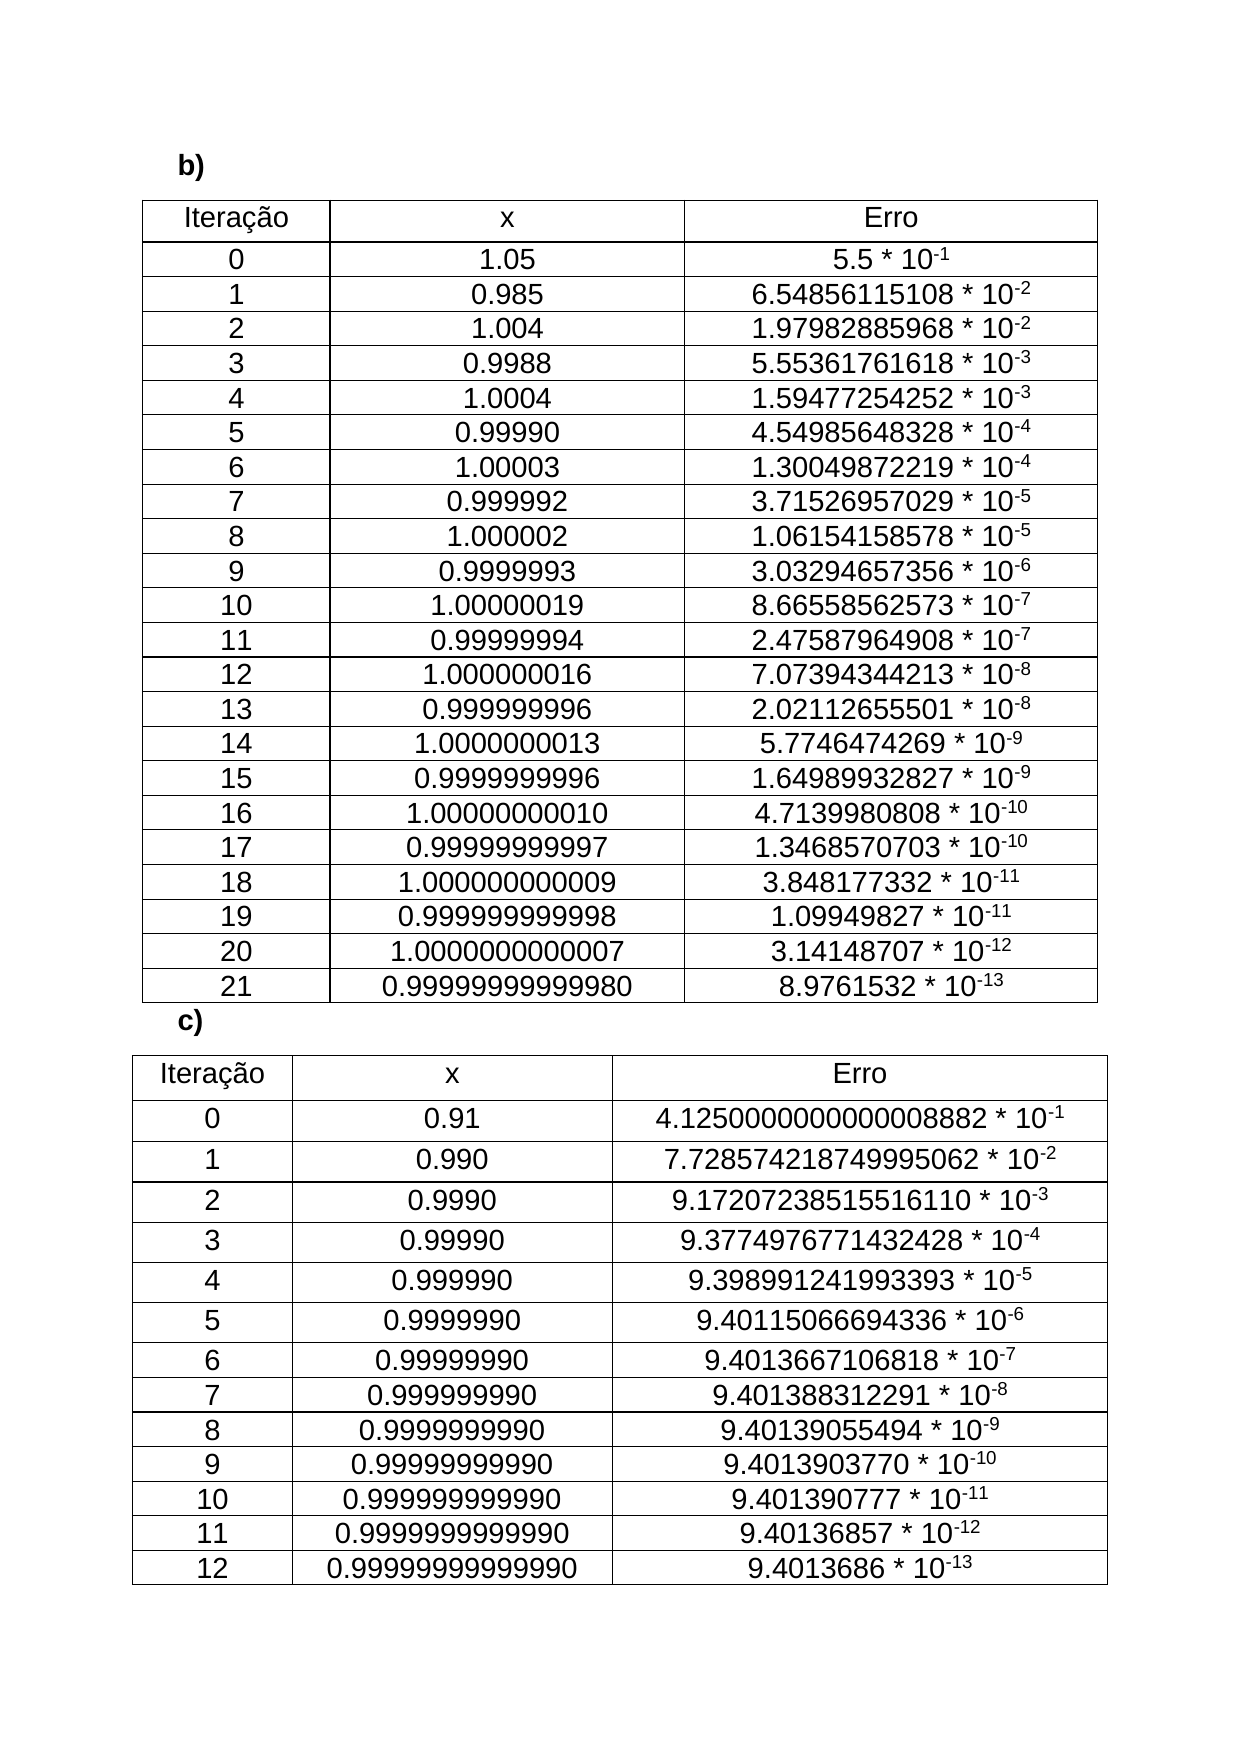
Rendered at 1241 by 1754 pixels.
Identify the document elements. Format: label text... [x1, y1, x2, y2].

table_cell 7 [143, 485, 329, 518]
table_cell 5 [143, 415, 329, 449]
table_cell 1.09949827 * 10-11 [685, 900, 1097, 933]
table_cell 1 [133, 1142, 292, 1181]
text c) [177, 1003, 1063, 1037]
table_cell 7.728574218749995062 * 10-2 [613, 1142, 1107, 1181]
table_cell 0.9990 [293, 1183, 612, 1222]
table_cell 1.004 [331, 312, 684, 345]
table_header Erro [685, 201, 1097, 241]
table_cell 6.54856115108 * 10-2 [685, 277, 1097, 311]
table_cell 0.990 [293, 1142, 612, 1181]
table_header x [331, 201, 684, 241]
table_cell 1.06154158578 * 10-5 [685, 519, 1097, 553]
table_cell 0.99990 [293, 1223, 612, 1262]
table_cell 5 [133, 1303, 292, 1342]
table_cell 6 [143, 450, 329, 483]
table_cell 3.03294657356 * 10-6 [685, 554, 1097, 587]
table_cell 21 [143, 969, 329, 1002]
table_cell 1.97982885968 * 10-2 [685, 312, 1097, 345]
table_cell 9.40115066694336 * 10-6 [613, 1303, 1107, 1342]
table_header x [293, 1056, 612, 1100]
table_cell 1.05 [331, 243, 684, 276]
table_cell 1.3468570703 * 10-10 [685, 830, 1097, 864]
table_cell 5.5 * 10-1 [685, 243, 1097, 276]
table_cell 9.4013903770 * 10-10 [613, 1447, 1107, 1481]
table_cell 4.1250000000000008882 * 10-1 [613, 1101, 1107, 1141]
table_cell 16 [143, 796, 329, 829]
table_cell 11 [143, 623, 329, 656]
table_cell 0.999990 [293, 1263, 612, 1302]
table_cell 3.71526957029 * 10-5 [685, 485, 1097, 518]
table_cell 7.07394344213 * 10-8 [685, 658, 1097, 691]
table_cell 1.000000000009 [331, 865, 684, 898]
table_cell 0.985 [331, 277, 684, 311]
table_cell 11 [133, 1516, 292, 1550]
table_cell 17 [143, 830, 329, 864]
table_cell 13 [143, 692, 329, 726]
table_cell 0.999999990 [293, 1378, 612, 1411]
table_cell 4.7139980808 * 10-10 [685, 796, 1097, 829]
table_cell 18 [143, 865, 329, 898]
table_cell 0.99990 [331, 415, 684, 449]
table_cell 8.66558562573 * 10-7 [685, 588, 1097, 622]
table_cell 1.64989932827 * 10-9 [685, 761, 1097, 795]
table_cell 0.99999999999990 [293, 1551, 612, 1584]
table_cell 0.99999990 [293, 1343, 612, 1377]
table_cell 1.30049872219 * 10-4 [685, 450, 1097, 483]
table_cell 0.99999999999980 [331, 969, 684, 1002]
table_cell 5.7746474269 * 10-9 [685, 727, 1097, 760]
table_cell 4.54985648328 * 10-4 [685, 415, 1097, 449]
table_cell 9.3774976771432428 * 10-4 [613, 1223, 1107, 1262]
table_cell 2 [133, 1183, 292, 1222]
table_cell 20 [143, 934, 329, 968]
table_cell 3.848177332 * 10-11 [685, 865, 1097, 898]
table_cell 0.9999999999990 [293, 1516, 612, 1550]
table_cell 0.9999999996 [331, 761, 684, 795]
table_cell 3.14148707 * 10-12 [685, 934, 1097, 968]
text b) [177, 148, 1063, 181]
table_cell 8 [133, 1413, 292, 1446]
table_cell 0 [143, 243, 329, 276]
table_cell 0.999999999990 [293, 1482, 612, 1515]
table_cell 0.99999994 [331, 623, 684, 656]
table_cell 1.0004 [331, 381, 684, 414]
table_cell 9.4013686 * 10-13 [613, 1551, 1107, 1584]
table_cell 5.55361761618 * 10-3 [685, 346, 1097, 380]
table_cell 9.401388312291 * 10-8 [613, 1378, 1107, 1411]
table_cell 1.00003 [331, 450, 684, 483]
table_cell 0.99999999997 [331, 830, 684, 864]
table_cell 0.999992 [331, 485, 684, 518]
table_cell 6 [133, 1343, 292, 1377]
table_cell 9 [143, 554, 329, 587]
table_cell 15 [143, 761, 329, 795]
table_cell 7 [133, 1378, 292, 1411]
table_cell 0.91 [293, 1101, 612, 1141]
table_cell 12 [143, 658, 329, 691]
table_cell 2.47587964908 * 10-7 [685, 623, 1097, 656]
table_cell 1.000002 [331, 519, 684, 553]
table_cell 9.398991241993393 * 10-5 [613, 1263, 1107, 1302]
table_cell 8 [143, 519, 329, 553]
table_cell 0.9999993 [331, 554, 684, 587]
table_cell 1.0000000000007 [331, 934, 684, 968]
table_cell 0.9999990 [293, 1303, 612, 1342]
table_header Erro [613, 1056, 1107, 1100]
table_cell 19 [143, 900, 329, 933]
table_cell 0.99999999990 [293, 1447, 612, 1481]
table_cell 10 [143, 588, 329, 622]
table_header Iteração [143, 201, 329, 241]
table_cell 0 [133, 1101, 292, 1141]
table_cell 9.401390777 * 10-11 [613, 1482, 1107, 1515]
table_cell 1.00000000010 [331, 796, 684, 829]
table_cell 2 [143, 312, 329, 345]
table_header Iteração [133, 1056, 292, 1100]
table_cell 1.00000019 [331, 588, 684, 622]
table_cell 1 [143, 277, 329, 311]
table_cell 9 [133, 1447, 292, 1481]
table_cell 0.9999999990 [293, 1413, 612, 1446]
table_cell 9.40139055494 * 10-9 [613, 1413, 1107, 1446]
table_cell 0.999999999998 [331, 900, 684, 933]
table_cell 14 [143, 727, 329, 760]
table_cell 1.000000016 [331, 658, 684, 691]
table_cell 12 [133, 1551, 292, 1584]
table_cell 2.02112655501 * 10-8 [685, 692, 1097, 726]
table_cell 9.4013667106818 * 10-7 [613, 1343, 1107, 1377]
table_cell 4 [143, 381, 329, 414]
table_cell 3 [133, 1223, 292, 1262]
table_cell 1.59477254252 * 10-3 [685, 381, 1097, 414]
table_cell 3 [143, 346, 329, 380]
table_cell 1.0000000013 [331, 727, 684, 760]
table_cell 9.17207238515516110 * 10-3 [613, 1183, 1107, 1222]
table_cell 0.999999996 [331, 692, 684, 726]
table_cell 8.9761532 * 10-13 [685, 969, 1097, 1002]
table_cell 10 [133, 1482, 292, 1515]
table_cell 4 [133, 1263, 292, 1302]
table_cell 0.9988 [331, 346, 684, 380]
table_cell 9.40136857 * 10-12 [613, 1516, 1107, 1550]
